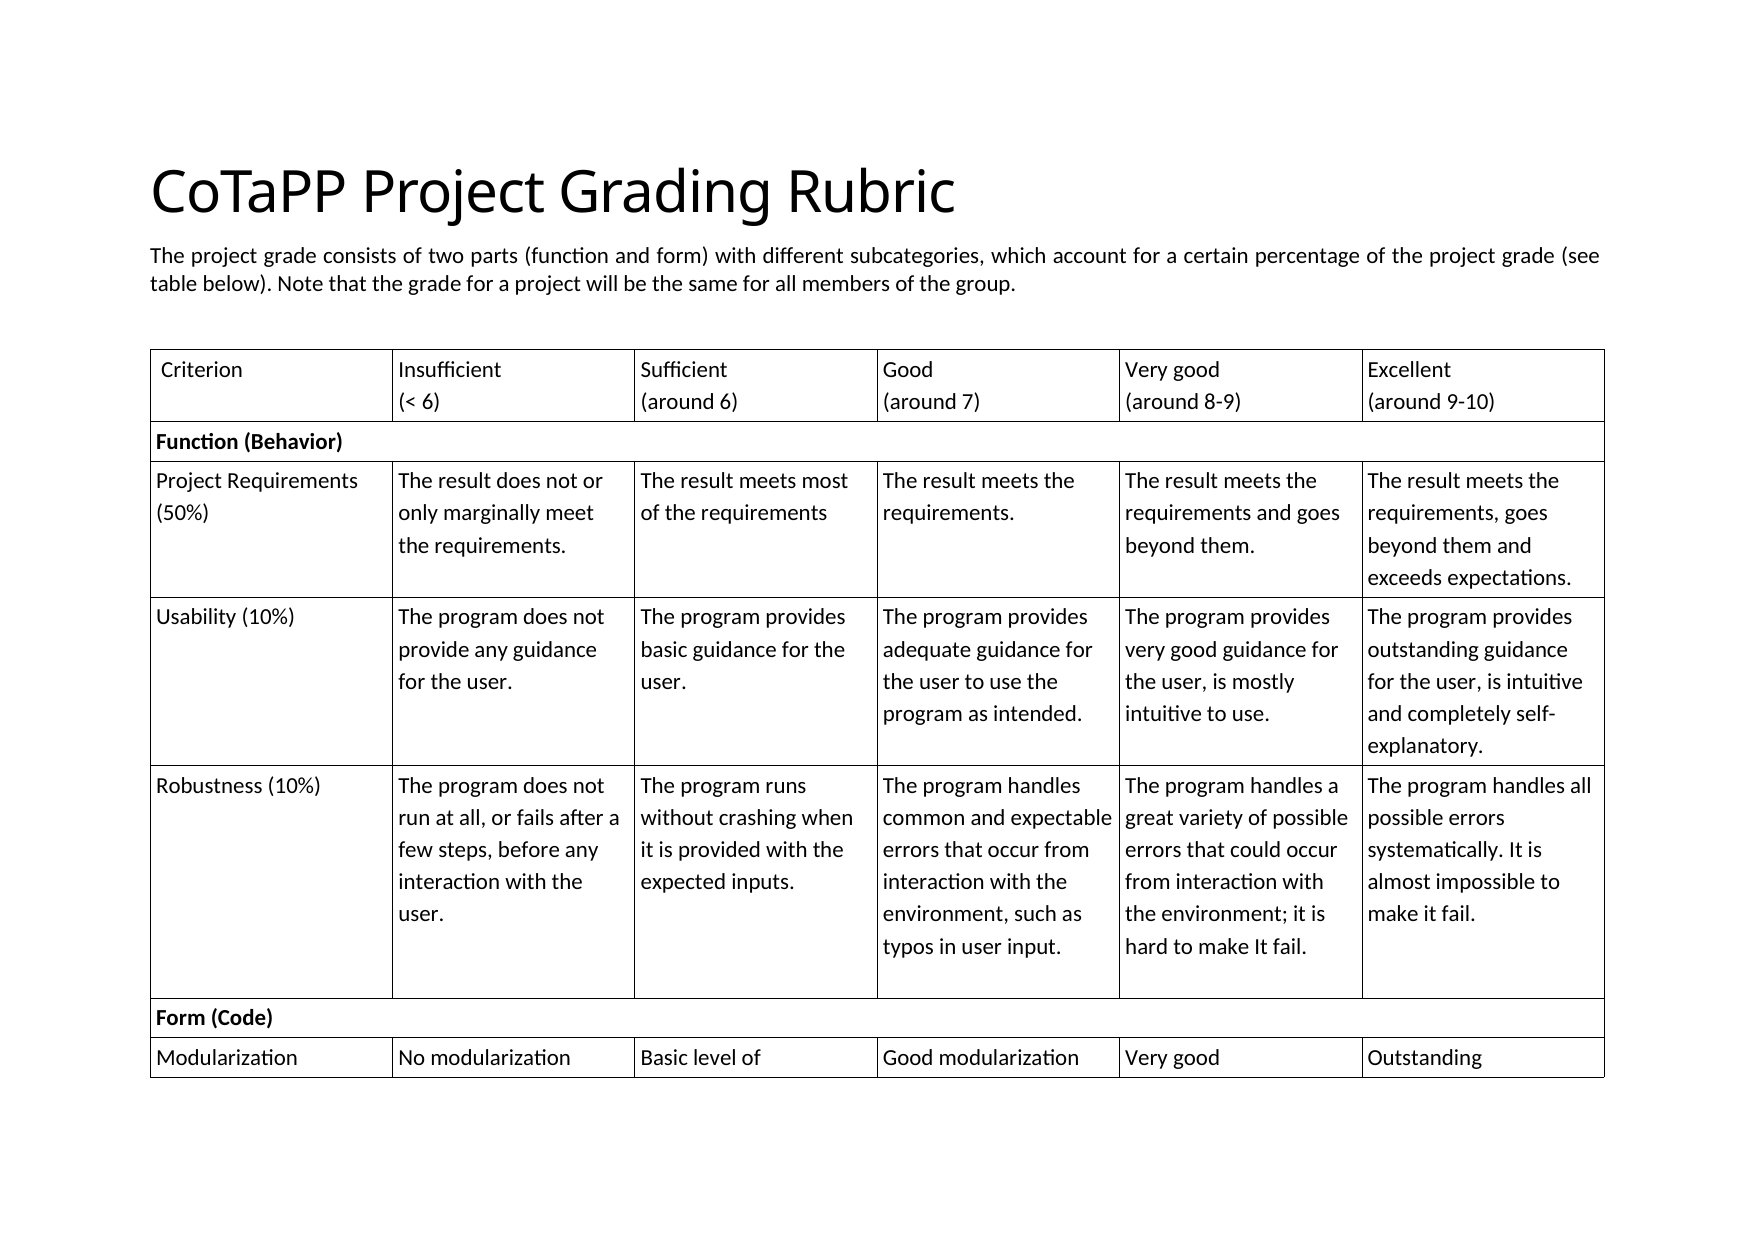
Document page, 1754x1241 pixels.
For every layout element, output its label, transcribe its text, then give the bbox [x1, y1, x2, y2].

table_header Sufficient (around 6) [635, 350, 877, 421]
table_cell The program provides adequate guidance for the user to use the program as intended. [878, 598, 1119, 765]
table_cell The program handles all possible errors systematically. It is almost impossible to make it fail. [1363, 766, 1604, 998]
table_cell The program provides outstanding guidance for the user, is intuitive and completely self-explanatory. [1363, 598, 1604, 765]
table_cell Modularization [151, 1038, 392, 1077]
table_cell Robustness (10%) [151, 766, 392, 998]
table_cell No modularization [393, 1038, 634, 1077]
table_cell The program runs without crashing when it is provided with the expected inputs. [635, 766, 877, 998]
text The project grade consists of two parts (function and form) with different subcategories, which account for a certain percentage of the project grade (see table below). Note that the grade for a project will be the same for all members of the group. [150, 241, 1604, 297]
table_cell The program handles a great variety of possible errors that could occur from interaction with the environment; it is hard to make It fail. [1120, 766, 1362, 998]
table_cell Function (Behavior) [151, 422, 1604, 461]
table_cell The result meets the requirements, goes beyond them and exceeds expectations. [1363, 462, 1604, 597]
table_header Very good (around 8-9) [1120, 350, 1362, 421]
title CoTaPP Project Grading Rubric [150, 150, 1604, 229]
table_header Insufficient (< 6) [393, 350, 634, 421]
table_cell The program provides very good guidance for the user, is mostly intuitive to use. [1120, 598, 1362, 765]
table_cell Good modularization [878, 1038, 1119, 1077]
table_cell The program handles common and expectable errors that occur from interaction with the environment, such as typos in user input. [878, 766, 1119, 998]
table_cell Basic level of [635, 1038, 877, 1077]
table_cell The result meets the requirements. [878, 462, 1119, 597]
table_cell Form (Code) [151, 999, 1604, 1037]
table_header Excellent (around 9-10) [1363, 350, 1604, 421]
table_cell The program does not run at all, or fails after a few steps, before any interaction with the user. [393, 766, 634, 998]
table_cell The program does not provide any guidance for the user. [393, 598, 634, 765]
table_header Criterion [151, 350, 392, 421]
table_cell The result meets the requirements and goes beyond them. [1120, 462, 1362, 597]
table_cell Outstanding [1363, 1038, 1604, 1077]
table_cell The program provides basic guidance for the user. [635, 598, 877, 765]
table_cell Usability (10%) [151, 598, 392, 765]
table_cell Very good [1120, 1038, 1362, 1077]
table_cell The result does not or only marginally meet the requirements. [393, 462, 634, 597]
table_cell Project Requirements (50%) [151, 462, 392, 597]
table_header Good (around 7) [878, 350, 1119, 421]
table_cell The result meets most of the requirements [635, 462, 877, 597]
